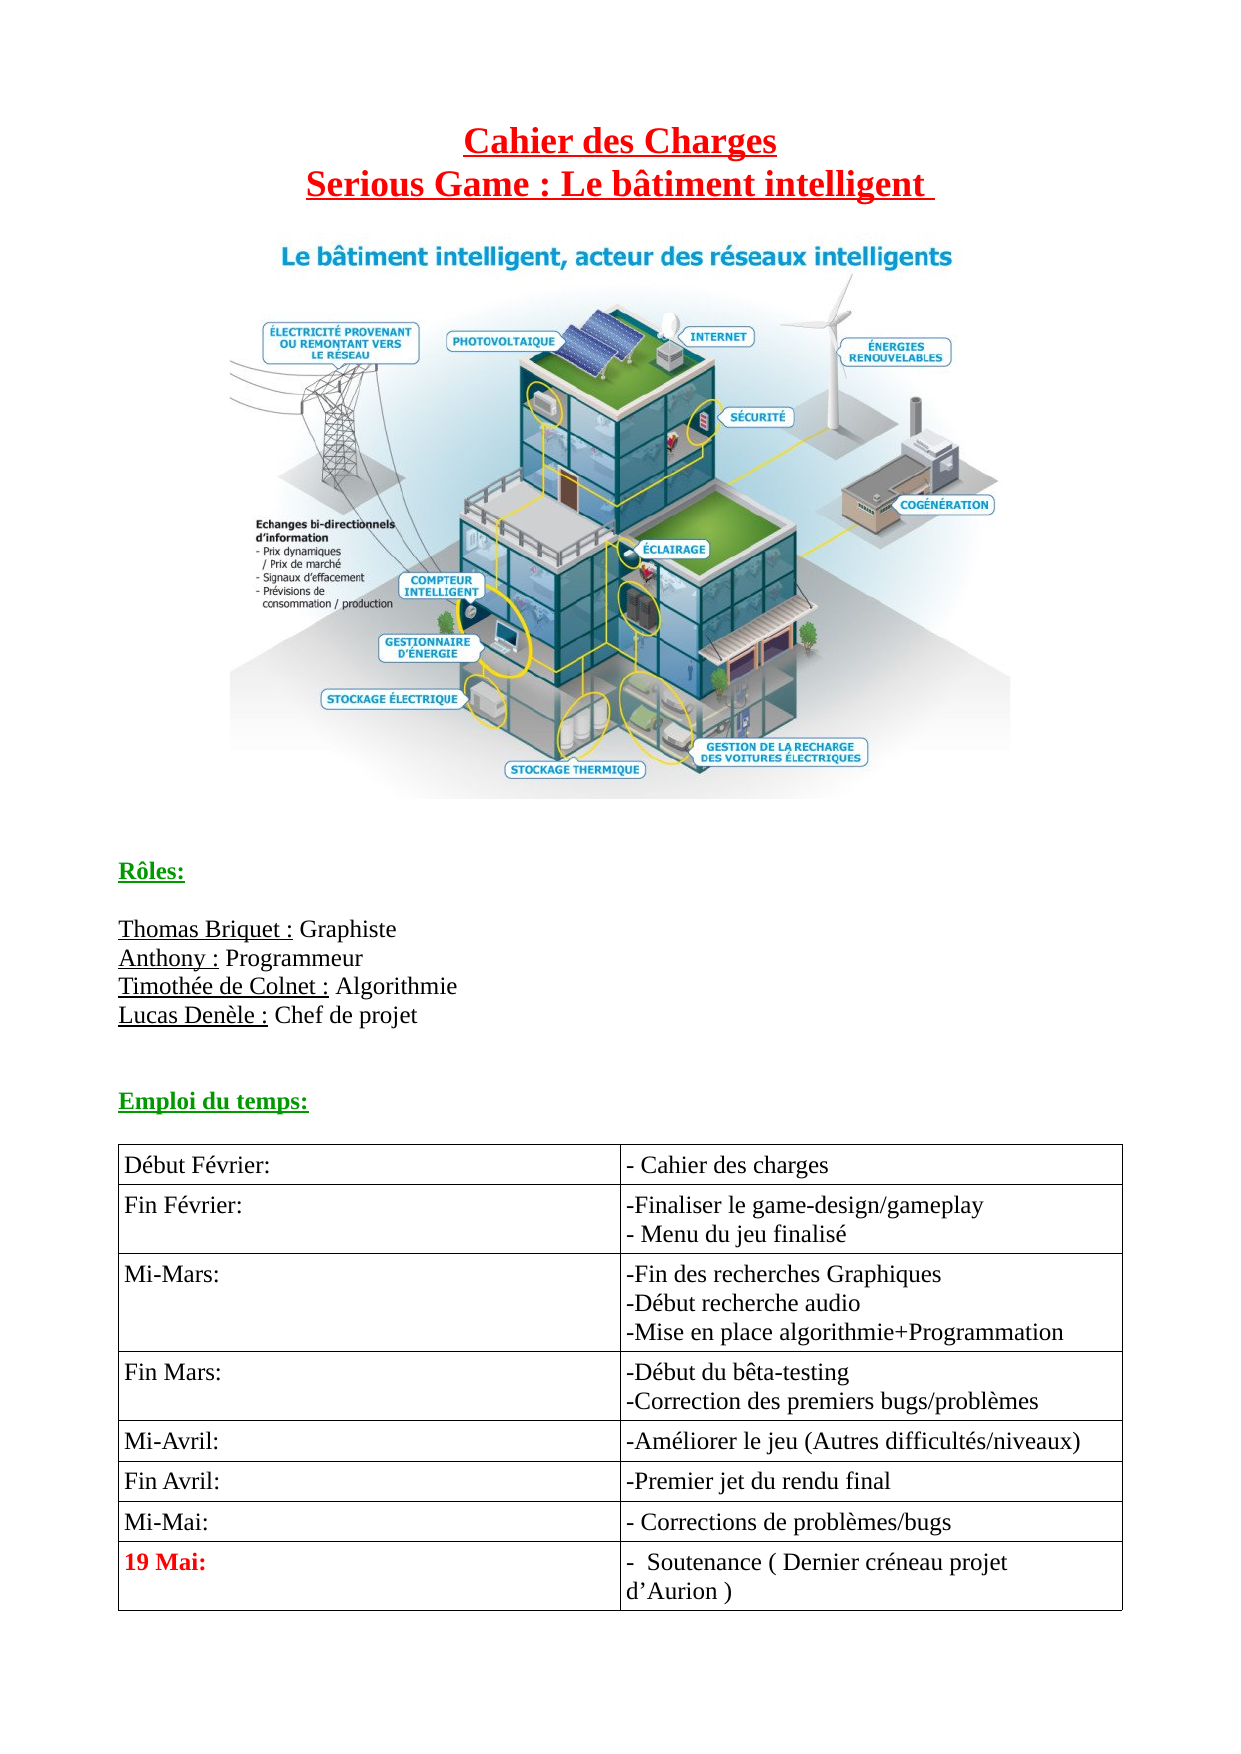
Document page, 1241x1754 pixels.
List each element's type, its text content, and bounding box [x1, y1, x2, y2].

table_cell Mi-Mai: [119, 1502, 620, 1541]
text Cahier des Charges [118, 118, 1122, 161]
table_cell 19 Mai: [119, 1542, 620, 1610]
table_cell Fin Avril: [119, 1462, 620, 1501]
text Serious Game : Le bâtiment intelligent [118, 161, 1122, 204]
text Rôles: [118, 856, 1122, 885]
table_cell -Premier jet du rendu final [621, 1462, 1122, 1501]
text Emploi du temps: [118, 1086, 1122, 1115]
table_cell Fin Février: [119, 1185, 620, 1253]
text Anthony : Programmeur [118, 943, 1122, 971]
table_cell -Fin des recherches Graphiques -Début recherche audio -Mise en place algorithmie+Programmation [621, 1254, 1122, 1351]
table_cell -Améliorer le jeu (Autres difficultés/niveaux) [621, 1421, 1122, 1461]
picture [229, 233, 1011, 799]
table_cell Mi-Mars: [119, 1254, 620, 1351]
table_cell - Corrections de problèmes/bugs [621, 1502, 1122, 1541]
table_cell Fin Mars: [119, 1352, 620, 1420]
text Lucas Denèle : Chef de projet [118, 1000, 1122, 1029]
text Timothée de Colnet : Algorithmie [118, 971, 1122, 1000]
table_cell -Finaliser le game-design/gameplay - Menu du jeu finalisé [621, 1185, 1122, 1253]
text Thomas Briquet : Graphiste [118, 914, 1122, 943]
table_cell - Soutenance ( Dernier créneau projet d’Aurion ) [621, 1542, 1122, 1610]
table_cell -Début du bêta-testing -Correction des premiers bugs/problèmes [621, 1352, 1122, 1420]
table_header Début Février: [119, 1145, 620, 1184]
table_header - Cahier des charges [621, 1145, 1122, 1184]
table_cell Mi-Avril: [119, 1421, 620, 1461]
